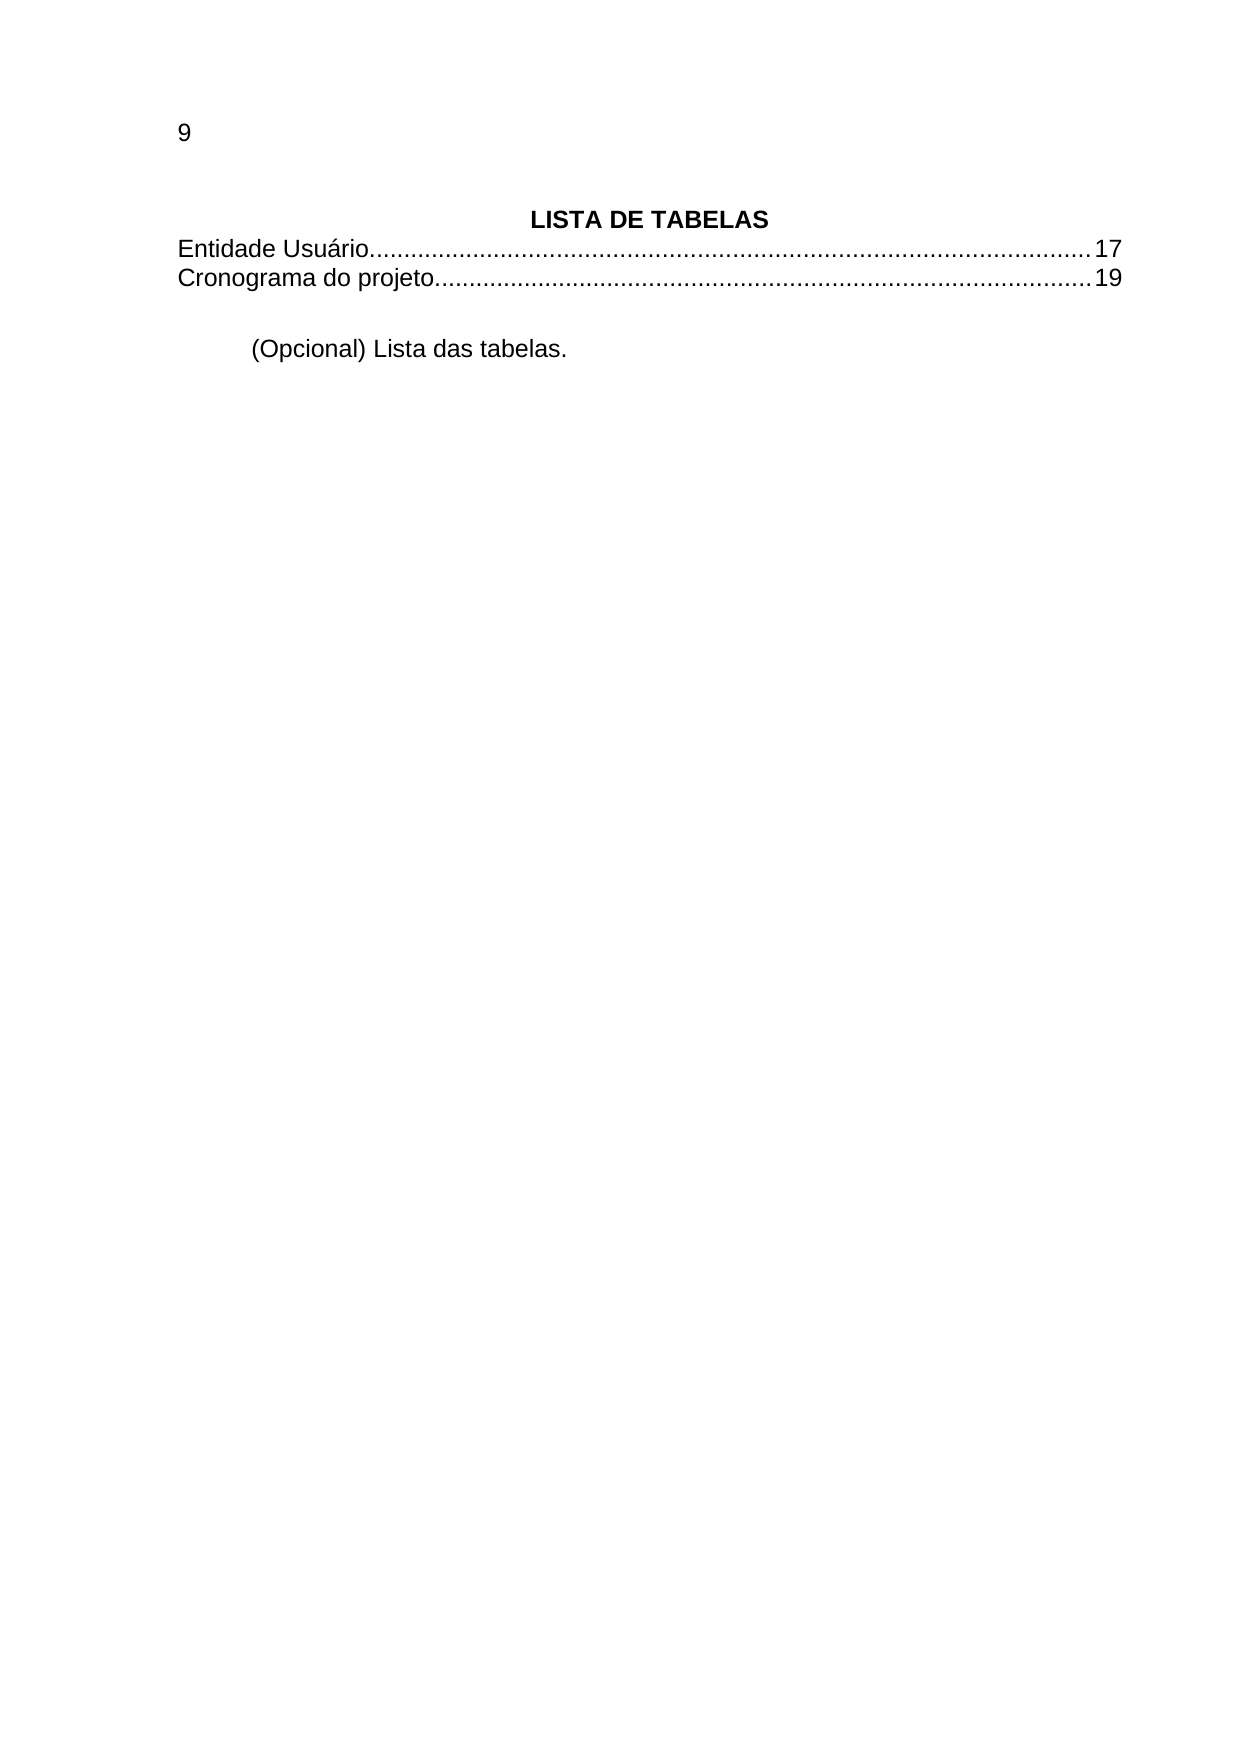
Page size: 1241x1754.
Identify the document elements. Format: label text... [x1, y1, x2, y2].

subtitle LISTA DE TABELAS [177, 205, 1122, 234]
text Cronograma do projeto. 19 [177, 263, 1122, 291]
text Entidade Usuário. 17 [177, 234, 1122, 263]
text (Opcional) Lista das tabelas. [177, 334, 1122, 363]
